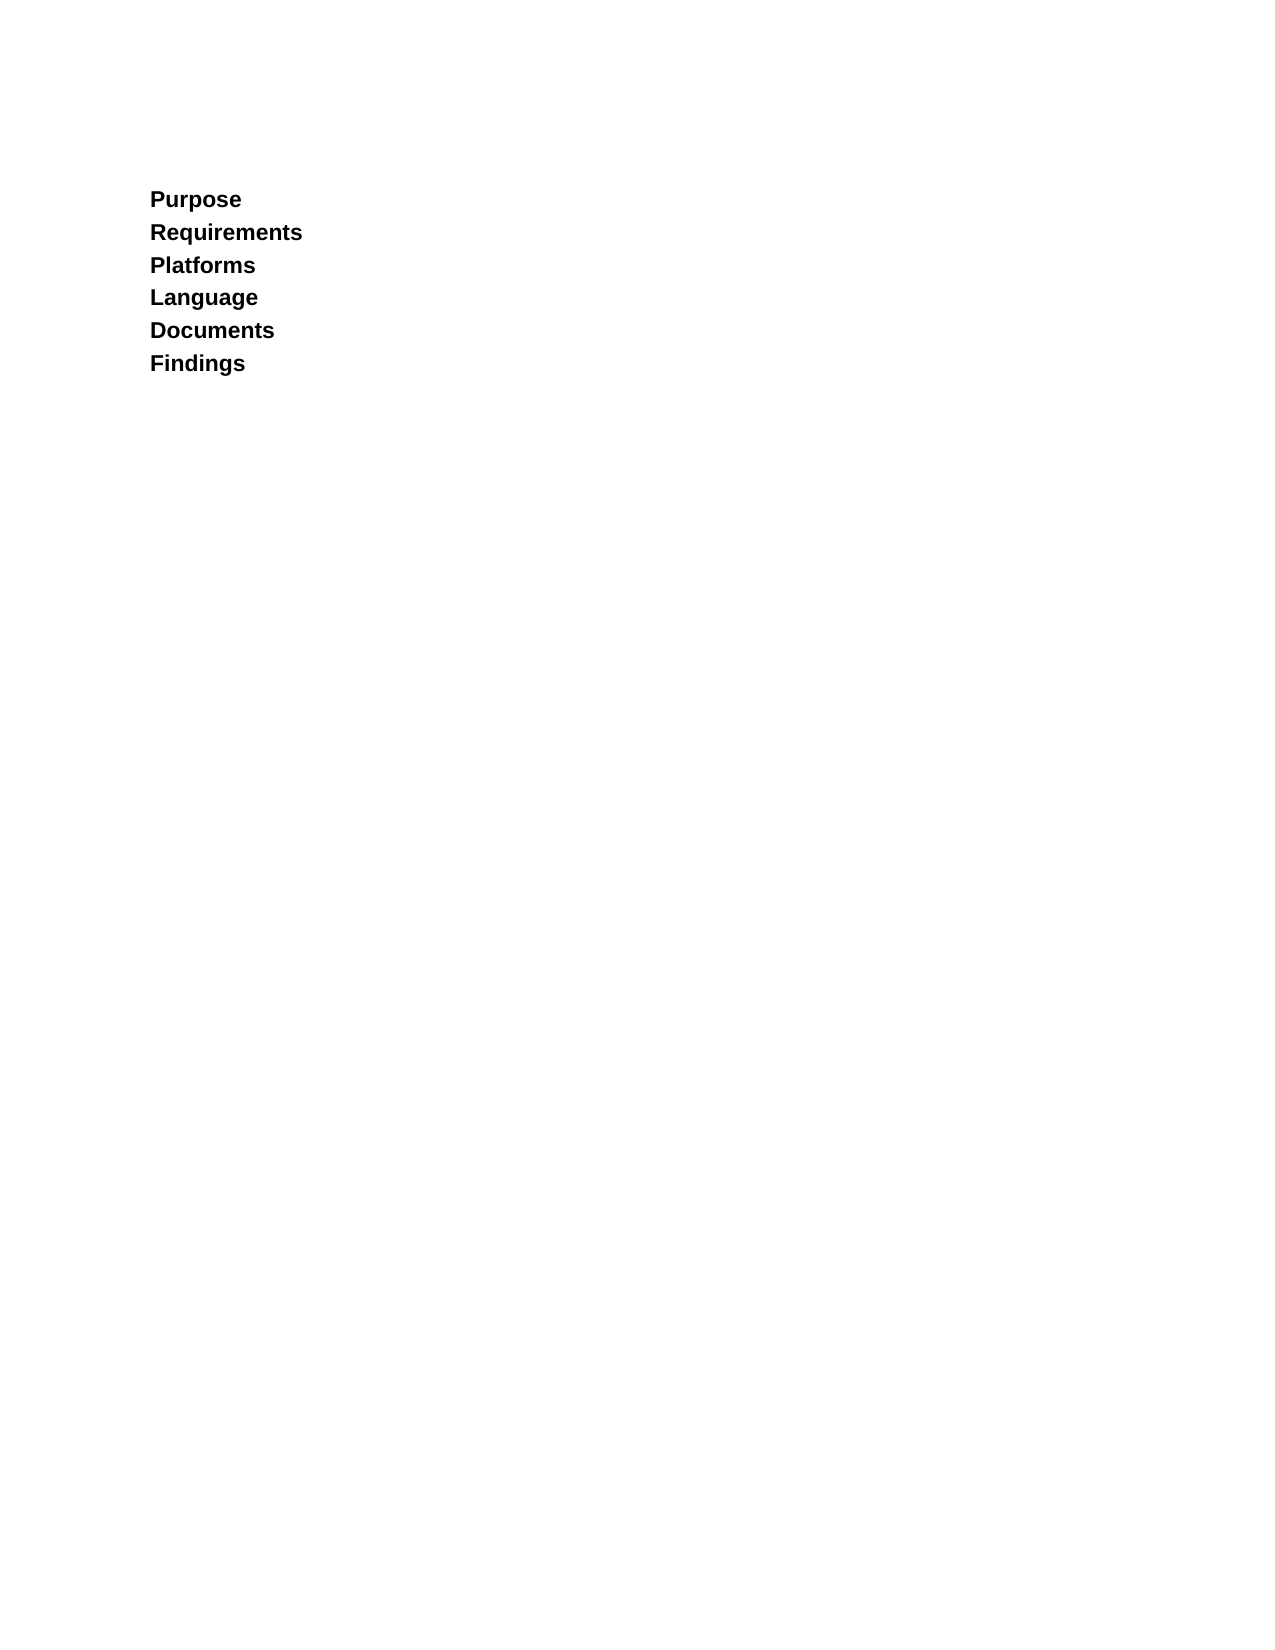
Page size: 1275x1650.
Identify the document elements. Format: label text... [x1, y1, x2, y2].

text Platforms 3 [150, 252, 1125, 278]
text Requirements 3 [150, 219, 1125, 245]
text Purpose 3 [150, 186, 1125, 213]
text Documents 3 [150, 317, 1125, 343]
text Findings 3 [150, 349, 1125, 376]
text Language 3 [150, 284, 1125, 311]
